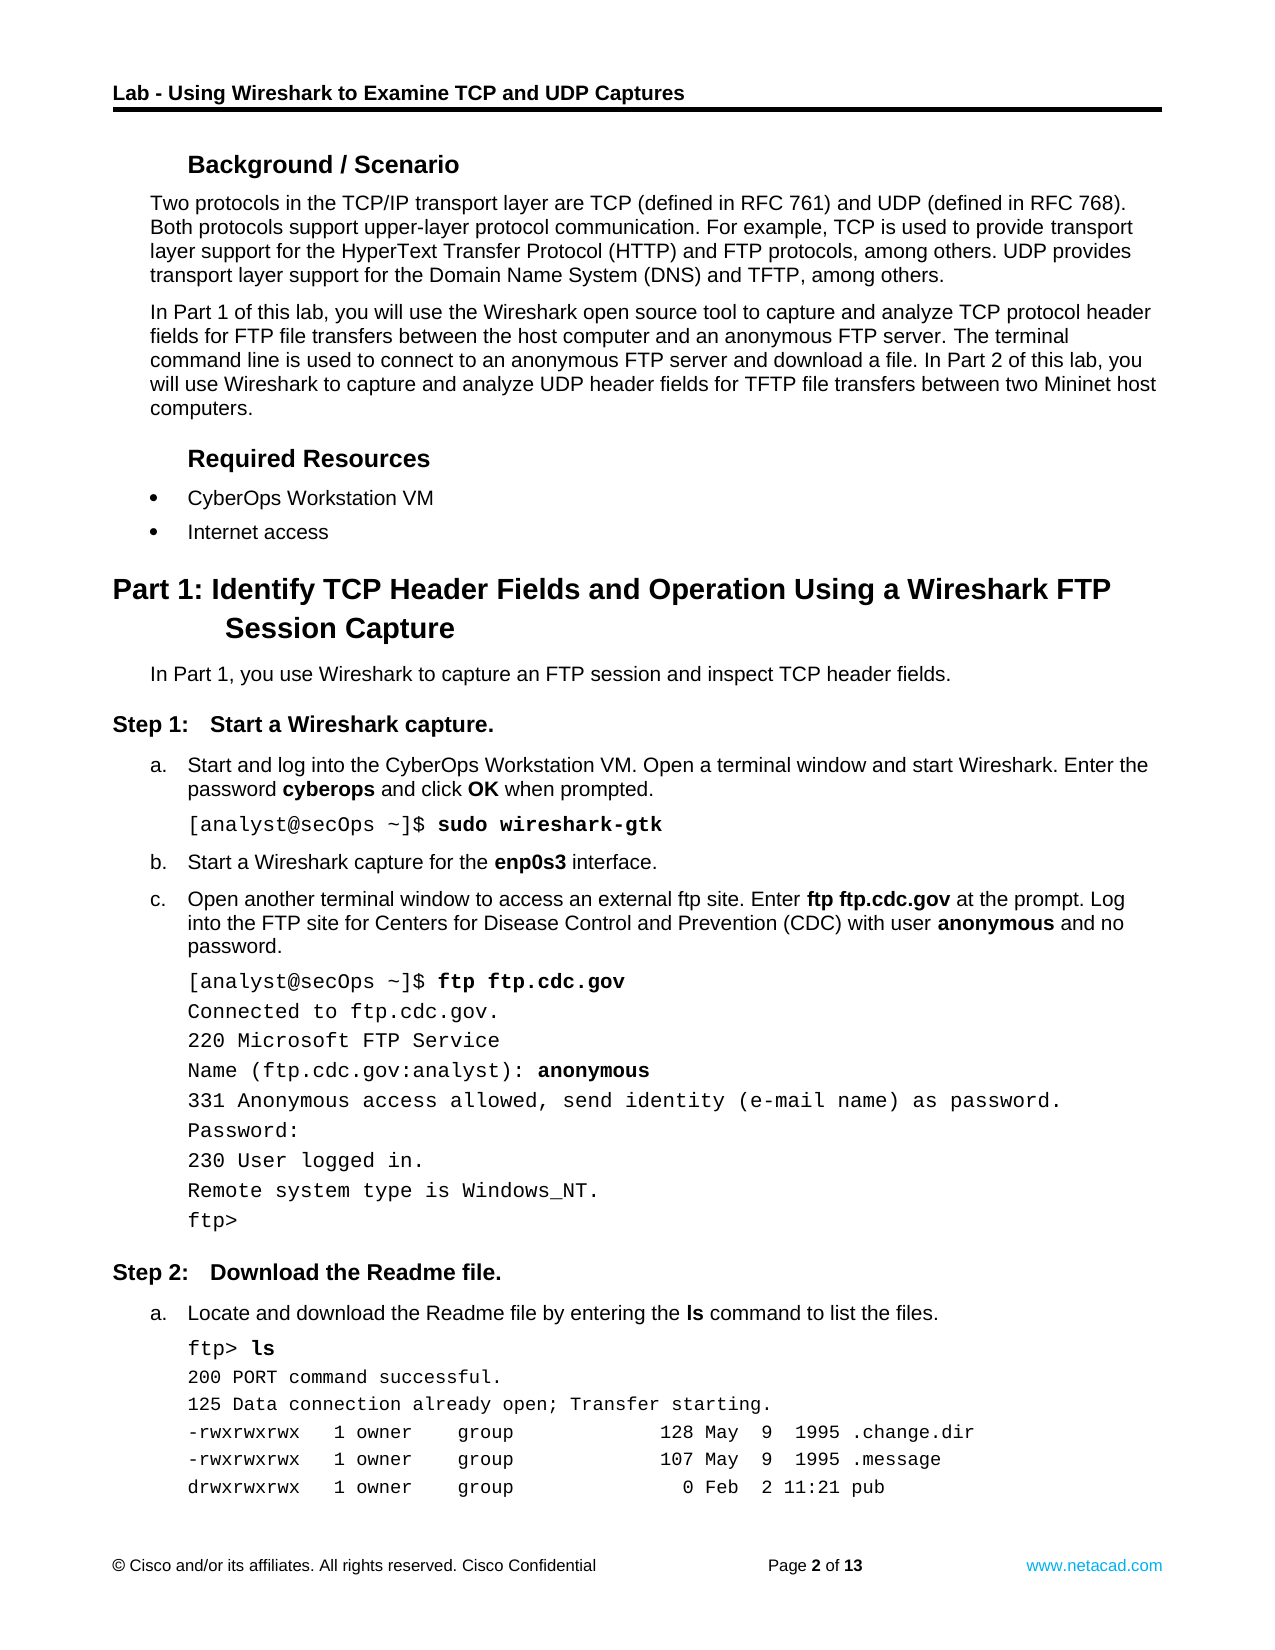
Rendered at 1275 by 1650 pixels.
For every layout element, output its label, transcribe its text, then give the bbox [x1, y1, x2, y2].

text 230 User logged in. [187, 1150, 1162, 1174]
text Two protocols in the TCP/IP transport layer are TCP (defined in RFC 761) and UDP (defined in RFC 768). Both protocols support upper-layer protocol communication. For example, TCP is used to provide transport layer support for the HyperText Transfer Protocol (HTTP) and FTP protocols, among others. UDP provides transport layer support for the Domain Name System (DNS) and TFTP, among others. [150, 191, 1162, 287]
text -rwxrwxrwx 1 owner group 107 May 9 1995 .message [187, 1450, 1162, 1471]
text In Part 1 of this lab, you will use the Wireshark open source tool to capture and analyze TCP protocol header fields for FTP file transfers between the host computer and an anonymous FTP server. The terminal command line is used to connect to an anonymous FTP server and download a file. In Part 2 of this lab, you will use Wireshark to capture and analyze UDP header fields for TFTP file transfers between two Mininet host computers. [150, 299, 1162, 419]
text [analyst@secOps ~]$ sudo wireshark-gtk [187, 814, 1162, 837]
text Remote system type is Windows_NT. [187, 1180, 1162, 1204]
text ftp> [187, 1210, 1162, 1233]
text 125 Data connection already open; Transfer starting. [187, 1395, 1162, 1416]
text Name (ftp.cdc.gov:analyst): anonymous [187, 1060, 1162, 1084]
list Locate and download the Readme file by entering the ls command to list the files. [150, 1301, 1162, 1325]
text 200 PORT command successful. [187, 1368, 1162, 1389]
list Internet access [150, 519, 1162, 543]
text In Part 1, you use Wireshark to capture an FTP session and inspect TCP header fields. [150, 662, 1162, 686]
text ftp> ls [187, 1338, 1162, 1361]
subtitle Download the Readme file. [112, 1258, 1162, 1285]
text [analyst@secOps ~]$ ftp ftp.cdc.gov [187, 971, 1162, 994]
text Password: [187, 1120, 1162, 1144]
list CyberOps Workstation VM [150, 486, 1162, 510]
text -rwxrwxrwx 1 owner group 128 May 9 1995 .change.dir [187, 1423, 1162, 1444]
list Required Resources [112, 444, 1162, 473]
list Start and log into the CyberOps Workstation VM. Open a terminal window and start Wireshark. Enter the password cyberops and click OK when prompted. [150, 753, 1162, 801]
subtitle Identify TCP Header Fields and Operation Using a Wireshark FTP Session Capture [112, 572, 1162, 644]
text 331 Anonymous access allowed, send identity (e-mail name) as password. [187, 1090, 1162, 1114]
list Open another terminal window to access an external ftp site. Enter ftp ftp.cdc.gov at the prompt. Log into the FTP site for Centers for Disease Control and Prevention (CDC) with user anonymous and no password. [150, 886, 1162, 958]
text drwxrwxrwx 1 owner group 0 Feb 2 11:21 pub [187, 1478, 1162, 1499]
subtitle Start a Wireshark capture. [112, 711, 1162, 737]
text Connected to ftp.cdc.gov. [187, 1001, 1162, 1024]
list Background / Scenario [112, 150, 1162, 179]
list Start a Wireshark capture for the enp0s3 interface. [150, 850, 1162, 874]
text 220 Microsoft FTP Service [187, 1031, 1162, 1054]
